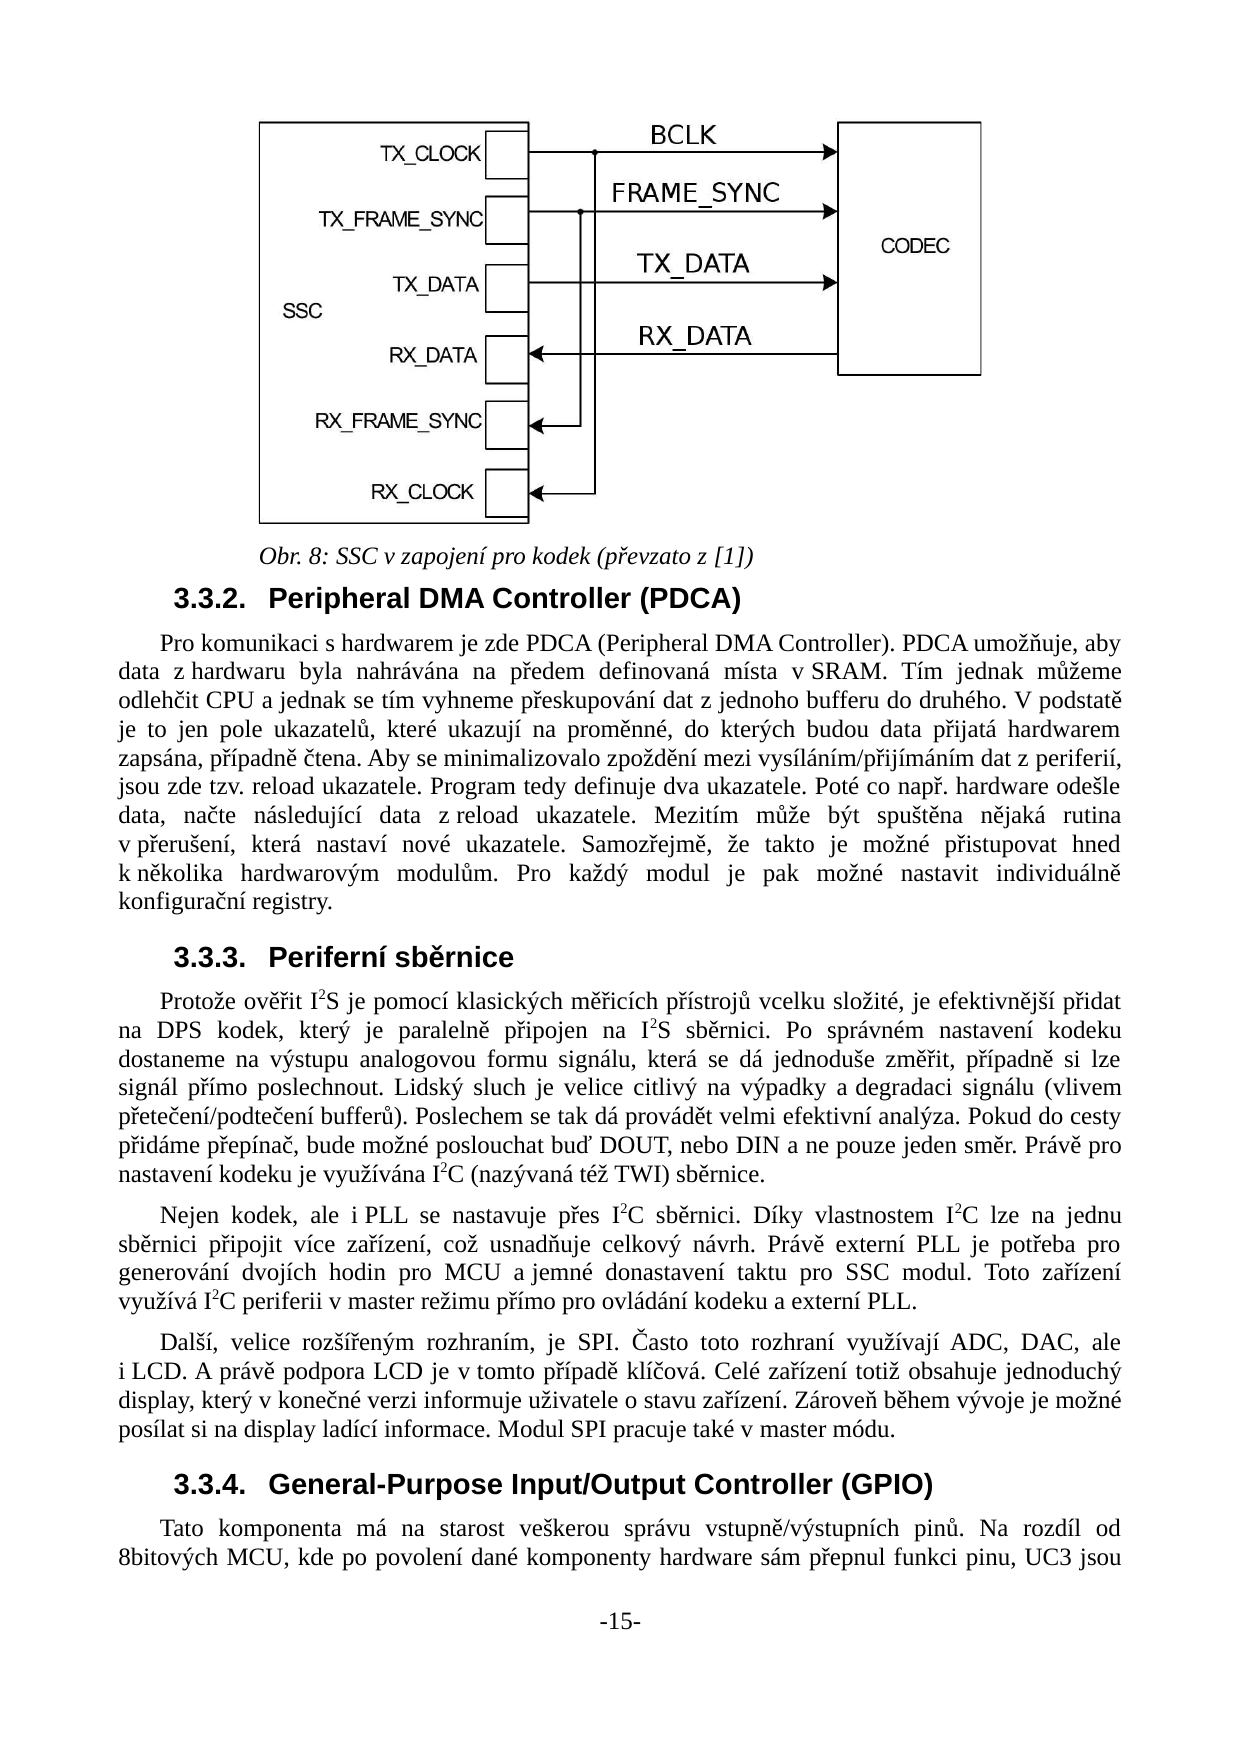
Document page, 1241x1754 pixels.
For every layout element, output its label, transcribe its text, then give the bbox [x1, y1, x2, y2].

subtitle General-Purpose Input/Output Controller (GPIO) [163, 1467, 1122, 1501]
text Protože ověřit I2S je pomocí klasických měřicích přístrojů vcelku složité, je efektivnější přidat na DPS kodek, který je paralelně připojen na I2S sběrnici. Po správném nastavení kodeku dostaneme na výstupu analogovou formu signálu, která se dá jednoduše změřit, případně si lze signál přímo poslechnout. Lidský sluch je velice citlivý na výpadky a degradaci signálu (vlivem přetečení/podtečení bufferů). Poslechem se tak dá provádět velmi efektivní analýza. Pokud do cesty přidáme přepínač, bude možné poslouchat buď DOUT, nebo DIN a ne pouze jeden směr. Právě pro nastavení kodeku je využívána I2C (nazývaná též TWI) sběrnice. [118, 986, 1122, 1187]
text Další, velice rozšířeným rozhraním, je SPI. Často toto rozhraní využívají ADC, DAC, ale i LCD. A právě podpora LCD je v tomto případě klíčová. Celé zařízení totiž obsahuje jednoduchý display, který v konečné verzi informuje uživatele o stavu zařízení. Zároveň během vývoje je možné posílat si na display ladící informace. Modul SPI pracuje také v master módu. [118, 1327, 1122, 1442]
text Pro komunikaci s hardwarem je zde PDCA (Peripheral DMA Controller). PDCA umožňuje, aby data z hardwaru byla nahrávána na předem definovaná místa v SRAM. Tím jednak můžeme odlehčit CPU a jednak se tím vyhneme přeskupování dat z jednoho bufferu do druhého. V podstatě je to jen pole ukazatelů, které ukazují na proměnné, do kterých budou data přijatá hardwarem zapsána, případně čtena. Aby se minimalizovalo zpoždění mezi vysíláním/přijímáním dat z periferií, jsou zde tzv. reload ukazatele. Program tedy definuje dva ukazatele. Poté co např. hardware odešle data, načte následující data z reload ukazatele. Mezitím může být spuštěna nějaká rutina v přerušení, která nastaví nové ukazatele. Samozřejmě, že takto je možné přistupovat hned k několika hardwarovým modulům. Pro každý modul je pak možné nastavit individuálně konfigurační registry. [118, 628, 1122, 915]
subtitle Periferní sběrnice [163, 940, 1122, 974]
subtitle Peripheral DMA Controller (PDCA) [163, 118, 1122, 615]
text Tato komponenta má na starost veškerou správu vstupně/výstupních pinů. Na rozdíl od 8bitových MCU, kde po povolení dané komponenty hardware sám přepnul funkci pinu, UC3 jsou [118, 1513, 1122, 1571]
picture [258, 118, 982, 524]
text Obr. 8: SSC v zapojení pro kodek (převzato z [1]) [259, 524, 982, 570]
text Nejen kodek, ale i PLL se nastavuje přes I2C sběrnici. Díky vlastnostem I2C lze na jednu sběrnici připojit více zařízení, což usnadňuje celkový návrh. Právě externí PLL je potřeba pro generování dvojích hodin pro MCU a jemné donastavení taktu pro SSC modul. Toto zařízení využívá I2C periferii v master režimu přímo pro ovládání kodeku a externí PLL. [118, 1200, 1122, 1315]
